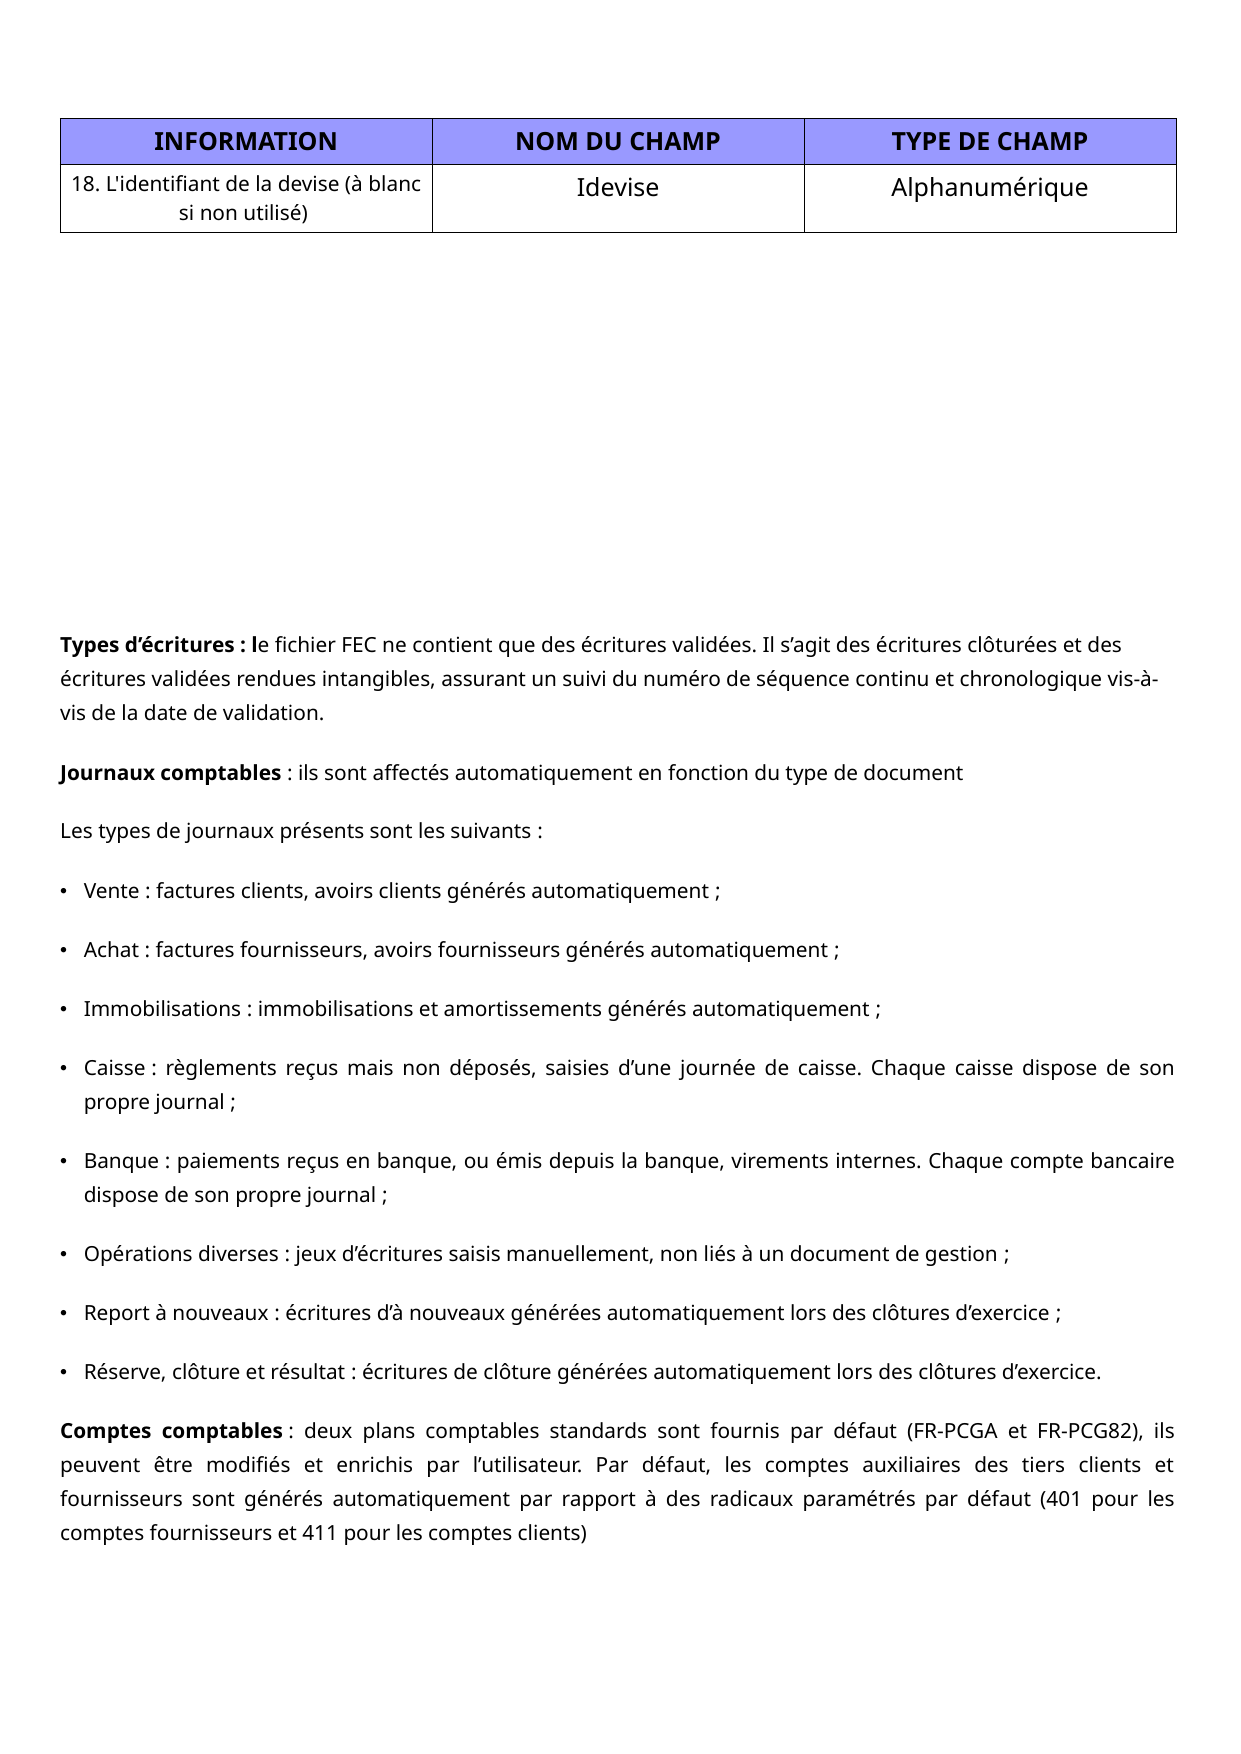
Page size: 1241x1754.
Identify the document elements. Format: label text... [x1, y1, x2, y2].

list Caisse : règlements reçus mais non déposés, saisies d’une journée de caisse. Chaque caisse dispose de son propre journal ; [60, 1053, 1176, 1115]
text Comptes comptables : deux plans comptables standards sont fournis par défaut (FR-PCGA et FR-PCG82), ils peuvent être modifiés et enrichis par l’utilisateur. Par défaut, les comptes auxiliaires des tiers clients et fournisseurs sont générés automatiquement par rapport à des radicaux paramétrés par défaut (401 pour les comptes fournisseurs et 411 pour les comptes clients) [60, 1416, 1176, 1547]
list Achat : factures fournisseurs, avoirs fournisseurs générés automatiquement ; [60, 935, 1176, 963]
list Vente : factures clients, avoirs clients générés automatiquement ; [60, 876, 1176, 904]
list Réserve, clôture et résultat : écritures de clôture générées automatiquement lors des clôtures d’exercice. [60, 1357, 1176, 1386]
text Les types de journaux présents sont les suivants : [60, 817, 1176, 845]
text Types d’écritures : le fichier FEC ne contient que des écritures validées. Il s’agit des écritures clôturées et des écritures validées rendues intangibles, assurant un suivi du numéro de séquence continu et chronologique vis-à-vis de la date de validation. [60, 630, 1176, 727]
table_cell 18. L'identifiant de la devise (à blanc si non utilisé) [61, 165, 432, 232]
table_cell Idevise [433, 165, 804, 232]
table_header INFORMATION [61, 119, 432, 164]
table_header TYPE DE CHAMP [805, 119, 1176, 164]
text Journaux comptables : ils sont affectés automatiquement en fonction du type de document [60, 758, 1176, 786]
table_cell Alphanumérique [805, 165, 1176, 232]
list Report à nouveaux : écritures d’à nouveaux générées automatiquement lors des clôtures d’exercice ; [60, 1298, 1176, 1327]
list Opérations diverses : jeux d’écritures saisis manuellement, non liés à un document de gestion ; [60, 1239, 1176, 1268]
list Banque : paiements reçus en banque, ou émis depuis la banque, virements internes. Chaque compte bancaire dispose de son propre journal ; [60, 1146, 1176, 1208]
list Immobilisations : immobilisations et amortissements générés automatiquement ; [60, 994, 1176, 1022]
table_header NOM DU CHAMP [433, 119, 804, 164]
